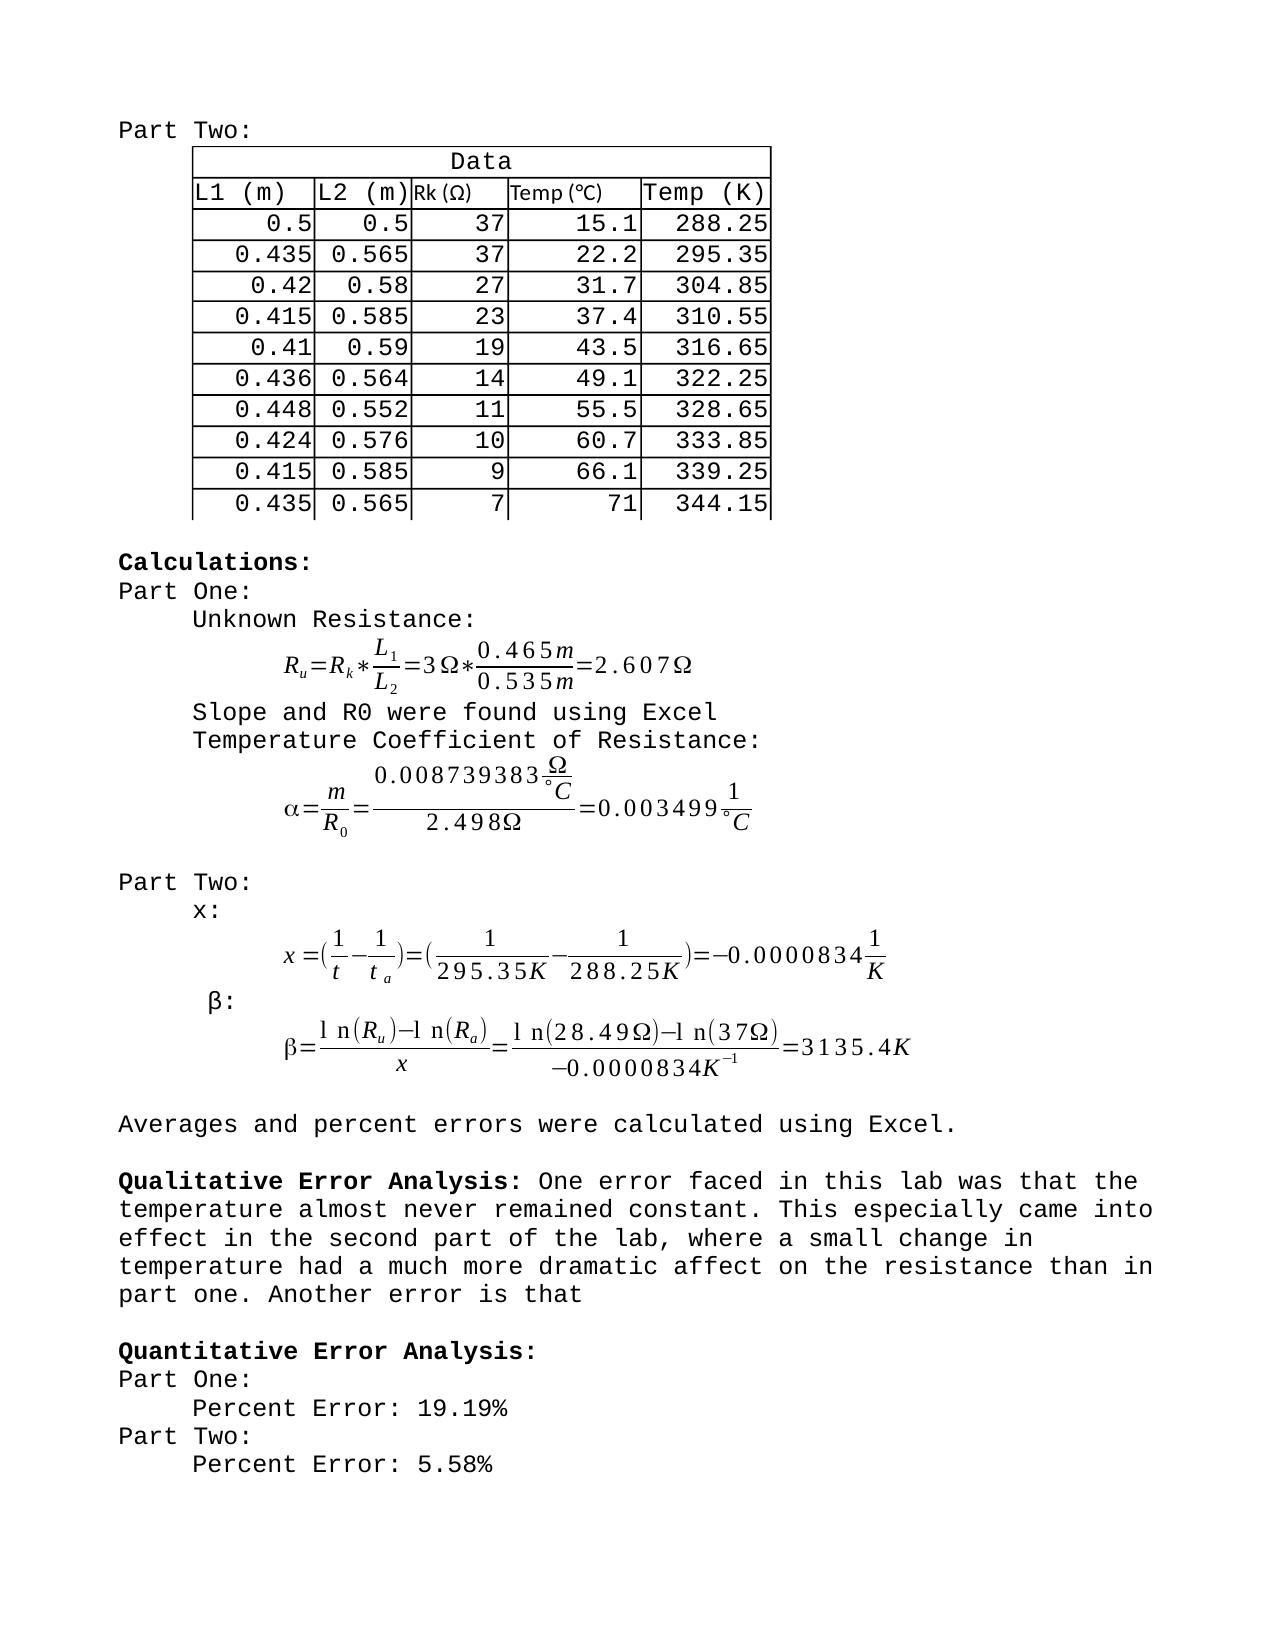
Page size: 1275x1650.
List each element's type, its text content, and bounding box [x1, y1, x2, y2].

text β: [118, 988, 1157, 1017]
text Unknown Resistance: [118, 607, 1157, 635]
text Part One: [118, 1367, 1157, 1395]
text Part Two: [118, 1423, 1157, 1452]
text Quantitative Error Analysis: [118, 1338, 1157, 1367]
text Percent Error: 19.19% [118, 1395, 1157, 1423]
text Qualitative Error Analysis: One error faced in this lab was that the temperature almost never remained constant. This especially came into effect in the second part of the lab, where a small change in temperature had a much more dramatic affect on the resistance than in part one. Another error is that [118, 1168, 1157, 1310]
text Part Two: [118, 118, 1157, 146]
text Percent Error: 5.58% [118, 1452, 1157, 1480]
text Temperature Coefficient of Resistance: [118, 727, 1157, 756]
text Slope and R0 were found using Excel [118, 699, 1157, 727]
text Part Two: [118, 869, 1157, 898]
text x: [118, 898, 1157, 926]
text Calculations: [118, 550, 1157, 578]
text Averages and percent errors were calculated using Excel. [118, 1112, 1157, 1140]
text Part One: [118, 578, 1157, 607]
